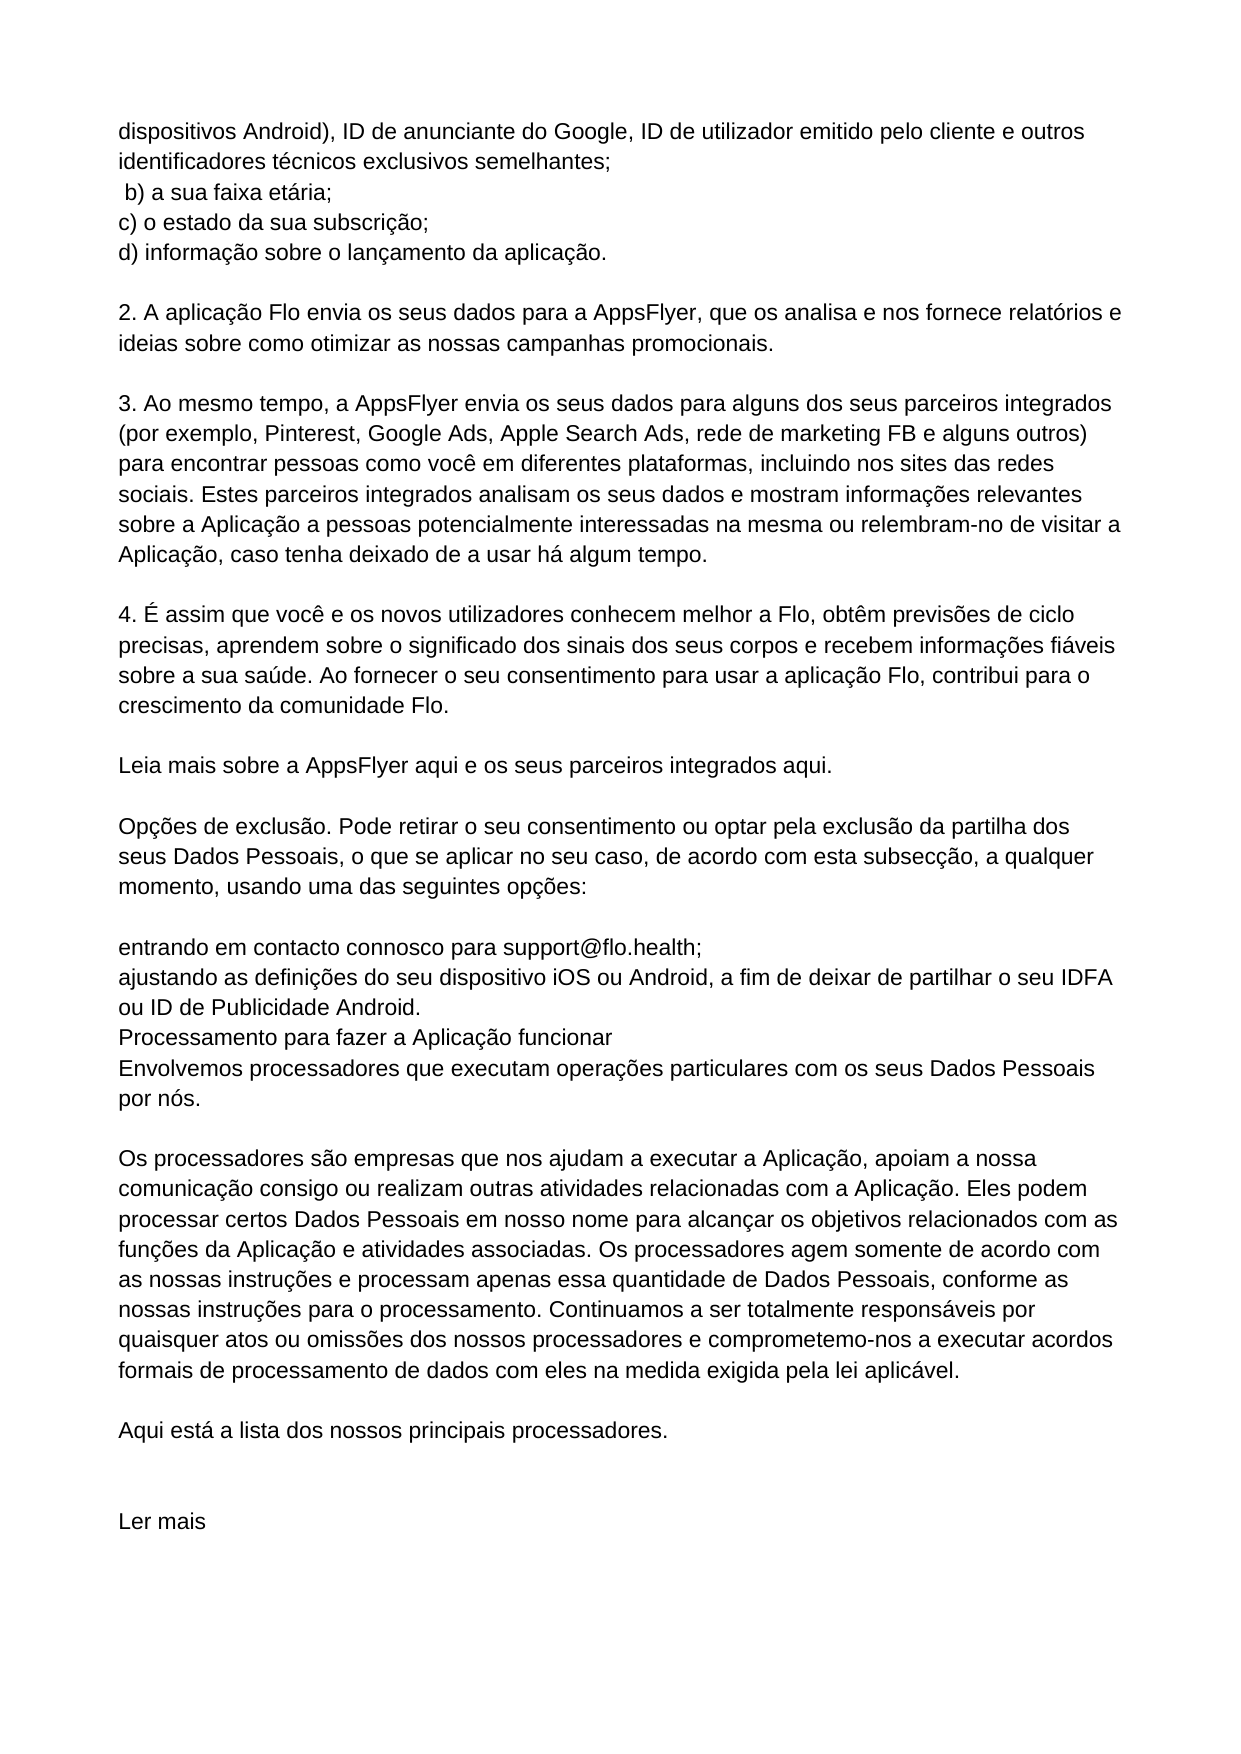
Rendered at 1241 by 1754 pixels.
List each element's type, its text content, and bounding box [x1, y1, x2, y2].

text entrando em contacto connosco para support@flo.health; [118, 934, 1122, 960]
text Opções de exclusão. Pode retirar o seu consentimento ou optar pela exclusão da partilha dos seus Dados Pessoais, o que se aplicar no seu caso, de acordo com esta subsecção, a qualquer momento, usando uma das seguintes opções: [118, 813, 1122, 899]
text Ler mais [118, 1508, 1122, 1534]
text 3. Ao mesmo tempo, a AppsFlyer envia os seus dados para alguns dos seus parceiros integrados (por exemplo, Pinterest, Google Ads, Apple Search Ads, rede de marketing FB e alguns outros) para encontrar pessoas como você em diferentes plataformas, incluindo nos sites das redes sociais. Estes parceiros integrados analisam os seus dados e mostram informações relevantes sobre a Aplicação a pessoas potencialmente interessadas na mesma ou relembram-no de visitar a Aplicação, caso tenha deixado de a usar há algum tempo. [118, 390, 1122, 567]
text dispositivos Android), ID de anunciante do Google, ID de utilizador emitido pelo cliente e outros identificadores técnicos exclusivos semelhantes; [118, 118, 1122, 174]
text b) a sua faixa etária; [118, 178, 1122, 205]
text d) informação sobre o lançamento da aplicação. [118, 239, 1122, 265]
text Processamento para fazer a Aplicação funcionar [118, 1024, 1122, 1051]
text 2. A aplicação Flo envia os seus dados para a AppsFlyer, que os analisa e nos fornece relatórios e ideias sobre como otimizar as nossas campanhas promocionais. [118, 299, 1122, 356]
text 4. É assim que você e os novos utilizadores conhecem melhor a Flo, obtêm previsões de ciclo precisas, aprendem sobre o significado dos sinais dos seus corpos e recebem informações fiáveis sobre a sua saúde. Ao fornecer o seu consentimento para usar a aplicação Flo, contribui para o crescimento da comunidade Flo. [118, 601, 1122, 718]
text ajustando as definições do seu dispositivo iOS ou Android, a fim de deixar de partilhar o seu IDFA ou ID de Publicidade Android. [118, 964, 1122, 1020]
text Os processadores são empresas que nos ajudam a executar a Aplicação, apoiam a nossa comunicação consigo ou realizam outras atividades relacionadas com a Aplicação. Eles podem processar certos Dados Pessoais em nosso nome para alcançar os objetivos relacionados com as funções da Aplicação e atividades associadas. Os processadores agem somente de acordo com as nossas instruções e processam apenas essa quantidade de Dados Pessoais, conforme as nossas instruções para o processamento. Continuamos a ser totalmente responsáveis por quaisquer atos ou omissões dos nossos processadores e comprometemo-nos a executar acordos formais de processamento de dados com eles na medida exigida pela lei aplicável. [118, 1145, 1122, 1383]
text Aqui está a lista dos nossos principais processadores. [118, 1417, 1122, 1443]
text c) o estado da sua subscrição; [118, 209, 1122, 235]
text Envolvemos processadores que executam operações particulares com os seus Dados Pessoais por nós. [118, 1054, 1122, 1111]
text Leia mais sobre a AppsFlyer aqui e os seus parceiros integrados aqui. [118, 752, 1122, 779]
